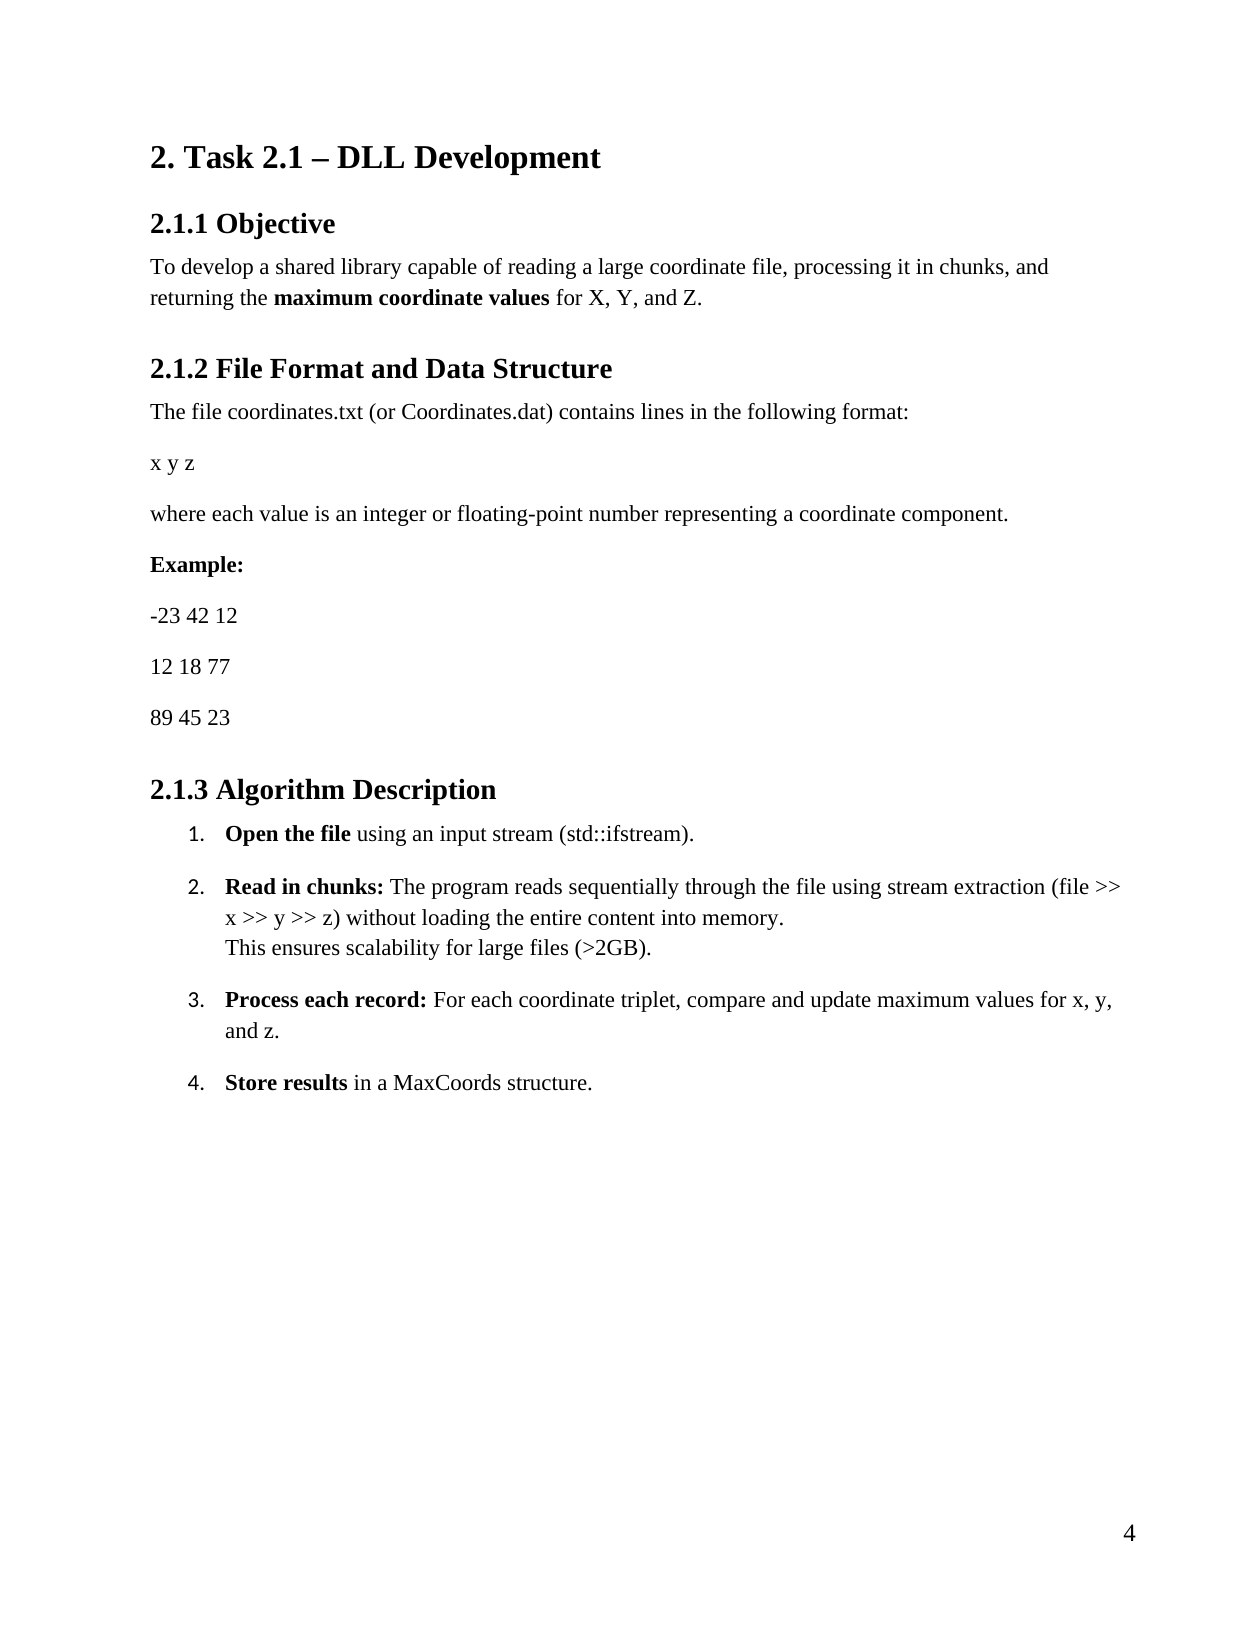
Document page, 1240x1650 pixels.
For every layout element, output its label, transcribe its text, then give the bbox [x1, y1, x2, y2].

subtitle 2.1.3 Algorithm Description [150, 772, 1135, 806]
text To develop a shared library capable of reading a large coordinate file, processing it in chunks, and returning the maximum coordinate values for X, Y, and Z. [150, 253, 1135, 310]
list Open the file using an input stream (std::ifstream). [187, 819, 1135, 847]
text The file coordinates.txt (or Coordinates.dat) contains lines in the following format: [150, 398, 1135, 424]
subtitle 2.1.2 File Format and Data Structure [150, 351, 1135, 385]
text -23 42 12 [150, 602, 1135, 629]
list Store results in a MaxCoords structure. [187, 1068, 1135, 1096]
text x y z [150, 449, 1135, 476]
list Process each record: For each coordinate triplet, compare and update maximum values for x, y, and z. [187, 985, 1135, 1043]
subtitle 2. Task 2.1 – DLL Development [150, 137, 1135, 176]
text 12 18 77 [150, 653, 1135, 680]
list Read in chunks: The program reads sequentially through the file using stream extraction (file >> x >> y >> z) without loading the entire content into memory. This ensures scalability for large files (>2GB). [187, 872, 1135, 960]
subtitle 2.1.1 Objective [150, 206, 1135, 240]
text 89 45 23 [150, 704, 1135, 731]
text Example: [150, 551, 1135, 578]
text where each value is an integer or floating-point number representing a coordinate component. [150, 500, 1135, 527]
